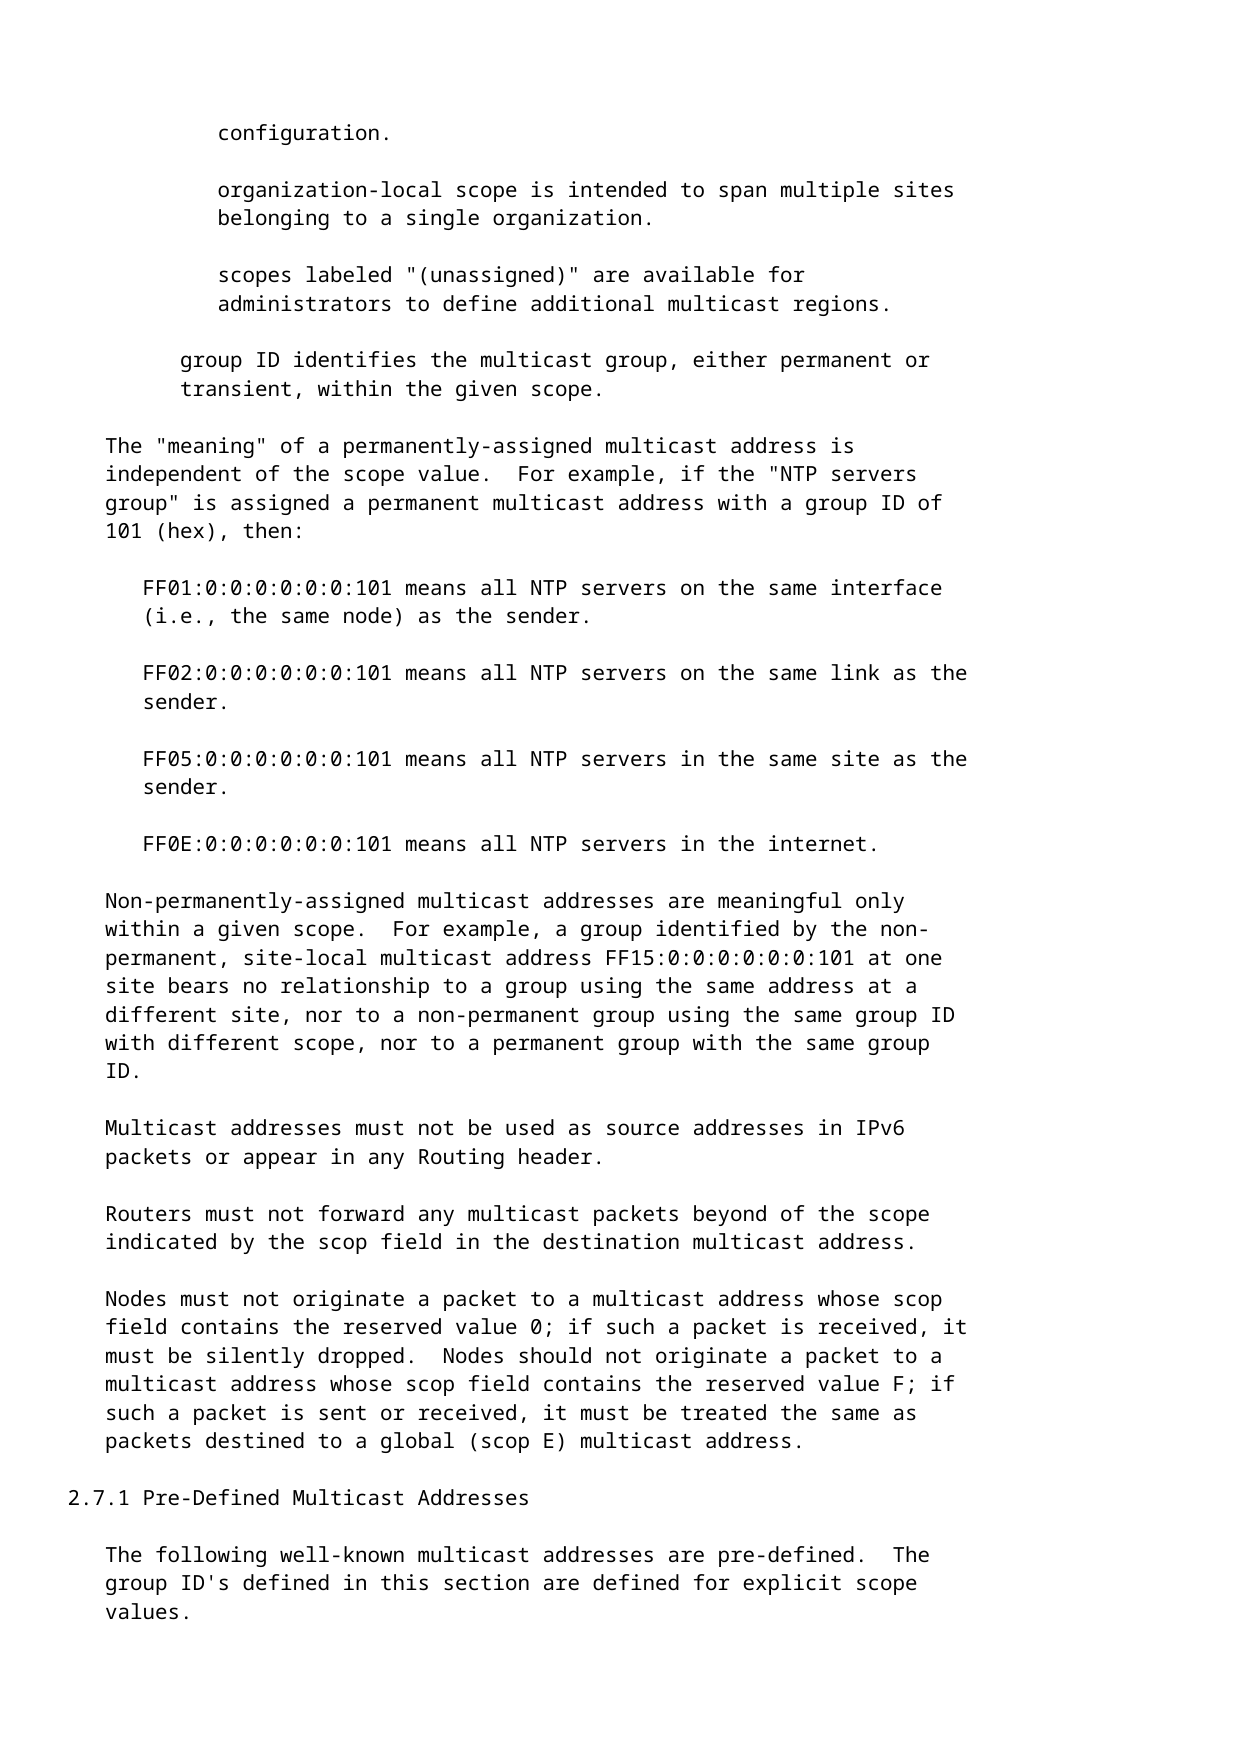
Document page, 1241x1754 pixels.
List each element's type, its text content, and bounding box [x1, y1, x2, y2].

text transient, within the given scope. [67, 374, 1173, 402]
text 101 (hex), then: [67, 516, 1173, 545]
text group ID's defined in this section are defined for explicit scope [67, 1568, 1173, 1597]
text with different scope, nor to a permanent group with the same group [67, 1028, 1173, 1057]
text Multicast addresses must not be used as source addresses in IPv6 [67, 1113, 1173, 1142]
text FF02:0:0:0:0:0:0:101 means all NTP servers on the same link as the [67, 658, 1173, 687]
text configuration. [67, 118, 1173, 147]
text Routers must not forward any multicast packets beyond of the scope [67, 1199, 1173, 1227]
text values. [67, 1597, 1173, 1625]
text The "meaning" of a permanently-assigned multicast address is [67, 431, 1173, 459]
text group ID identifies the multicast group, either permanent or [67, 346, 1173, 374]
text organization-local scope is intended to span multiple sites [67, 175, 1173, 203]
text The following well-known multicast addresses are pre-defined. The [67, 1540, 1173, 1568]
text independent of the scope value. For example, if the "NTP servers [67, 459, 1173, 488]
text FF05:0:0:0:0:0:0:101 means all NTP servers in the same site as the [67, 744, 1173, 772]
text indicated by the scop field in the destination multicast address. [67, 1227, 1173, 1256]
text ID. [67, 1057, 1173, 1085]
text group" is assigned a permanent multicast address with a group ID of [67, 488, 1173, 516]
text scopes labeled "(unassigned)" are available for [67, 260, 1173, 289]
text sender. [67, 772, 1173, 801]
text FF01:0:0:0:0:0:0:101 means all NTP servers on the same interface [67, 573, 1173, 602]
text 2.7.1 Pre-Defined Multicast Addresses [67, 1483, 1173, 1512]
text Non-permanently-assigned multicast addresses are meaningful only [67, 886, 1173, 914]
text site bears no relationship to a group using the same address at a [67, 971, 1173, 1000]
text FF0E:0:0:0:0:0:0:101 means all NTP servers in the internet. [67, 829, 1173, 857]
text packets destined to a global (scop E) multicast address. [67, 1426, 1173, 1455]
text within a given scope. For example, a group identified by the non- [67, 914, 1173, 943]
text different site, nor to a non-permanent group using the same group ID [67, 1000, 1173, 1028]
text must be silently dropped. Nodes should not originate a packet to a [67, 1341, 1173, 1369]
text administrators to define additional multicast regions. [67, 289, 1173, 317]
text multicast address whose scop field contains the reserved value F; if [67, 1369, 1173, 1398]
text permanent, site-local multicast address FF15:0:0:0:0:0:0:101 at one [67, 943, 1173, 971]
text belonging to a single organization. [67, 203, 1173, 232]
text such a packet is sent or received, it must be treated the same as [67, 1398, 1173, 1426]
text (i.e., the same node) as the sender. [67, 602, 1173, 630]
text field contains the reserved value 0; if such a packet is received, it [67, 1312, 1173, 1341]
text packets or appear in any Routing header. [67, 1142, 1173, 1170]
text Nodes must not originate a packet to a multicast address whose scop [67, 1284, 1173, 1312]
text sender. [67, 687, 1173, 715]
